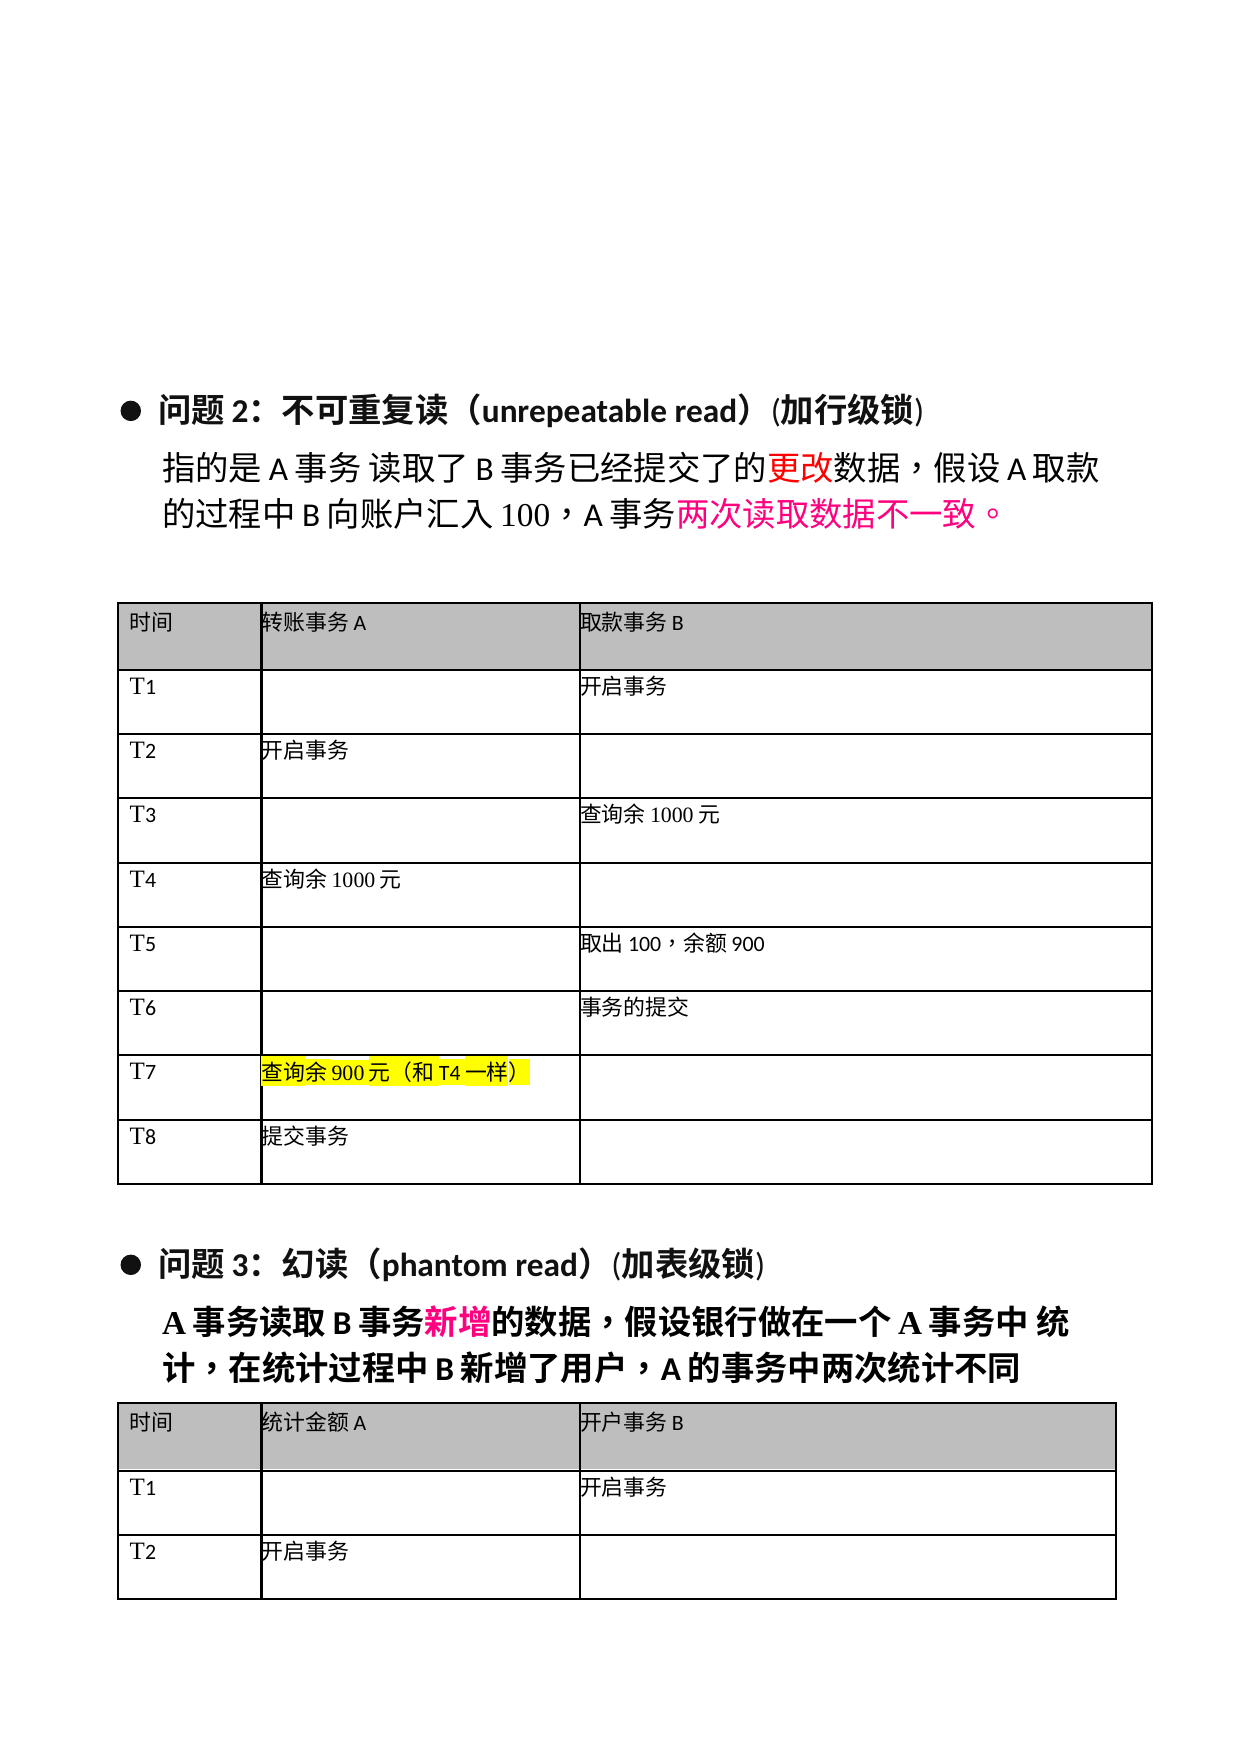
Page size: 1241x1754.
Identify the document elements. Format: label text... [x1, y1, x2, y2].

table_cell [263, 671, 579, 733]
table_cell 开启事务 [581, 1472, 1115, 1534]
table_cell [263, 1472, 579, 1534]
table_cell T2 [119, 1536, 260, 1598]
table_cell 开启事务 [263, 735, 579, 797]
table_cell [263, 799, 579, 862]
table_cell [581, 1056, 1151, 1119]
table_cell 查询余1000元 [263, 864, 579, 926]
table_cell T1 [119, 671, 260, 733]
text l问题3：幻读（phantom read）(加表级锁) [118, 1238, 1122, 1286]
table_cell T6 [119, 992, 260, 1054]
table_cell T1 [119, 1472, 260, 1534]
table_header 时间 [119, 604, 260, 669]
table_cell T8 [119, 1121, 260, 1183]
table_cell T2 [119, 735, 260, 797]
table_cell T7 [119, 1056, 260, 1119]
table_cell [581, 1536, 1115, 1598]
table_cell T3 [119, 799, 260, 862]
table_cell 查询余900元（和T4一样） [263, 1056, 579, 1119]
table_header 时间 [119, 1404, 260, 1469]
table_cell [263, 992, 579, 1054]
table_cell [263, 928, 579, 990]
table_cell 事务的提交 [581, 992, 1151, 1054]
table_cell 开启事务 [263, 1536, 579, 1598]
text 指的是A事务 读取了B事务已经提交了的更改数据，假设A取款的过程中B向账户汇入100，A事务两次读取数据不一致。 [162, 445, 1122, 536]
table_cell T4 [119, 864, 260, 926]
table_header 开户事务B [581, 1404, 1115, 1469]
text A事务读取B事务新增的数据，假设银行做在一个A事务中 统计，在统计过程中B新增了用户，A的事务中两次统计不同 [162, 1299, 1122, 1390]
table_header 转账事务A [263, 604, 579, 669]
text l问题2：不可重复读（unrepeatable read）(加行级锁) [118, 384, 1122, 432]
table_header 取款事务B [581, 604, 1151, 669]
table_cell T5 [119, 928, 260, 990]
table_cell 提交事务 [263, 1121, 579, 1183]
table_cell 取出100，余额900 [581, 928, 1151, 990]
table_cell [581, 864, 1151, 926]
table_cell [581, 735, 1151, 797]
table_cell 查询余1000元 [581, 799, 1151, 862]
table_cell 开启事务 [581, 671, 1151, 733]
table_cell [581, 1121, 1151, 1183]
table_header 统计金额A [263, 1404, 579, 1469]
